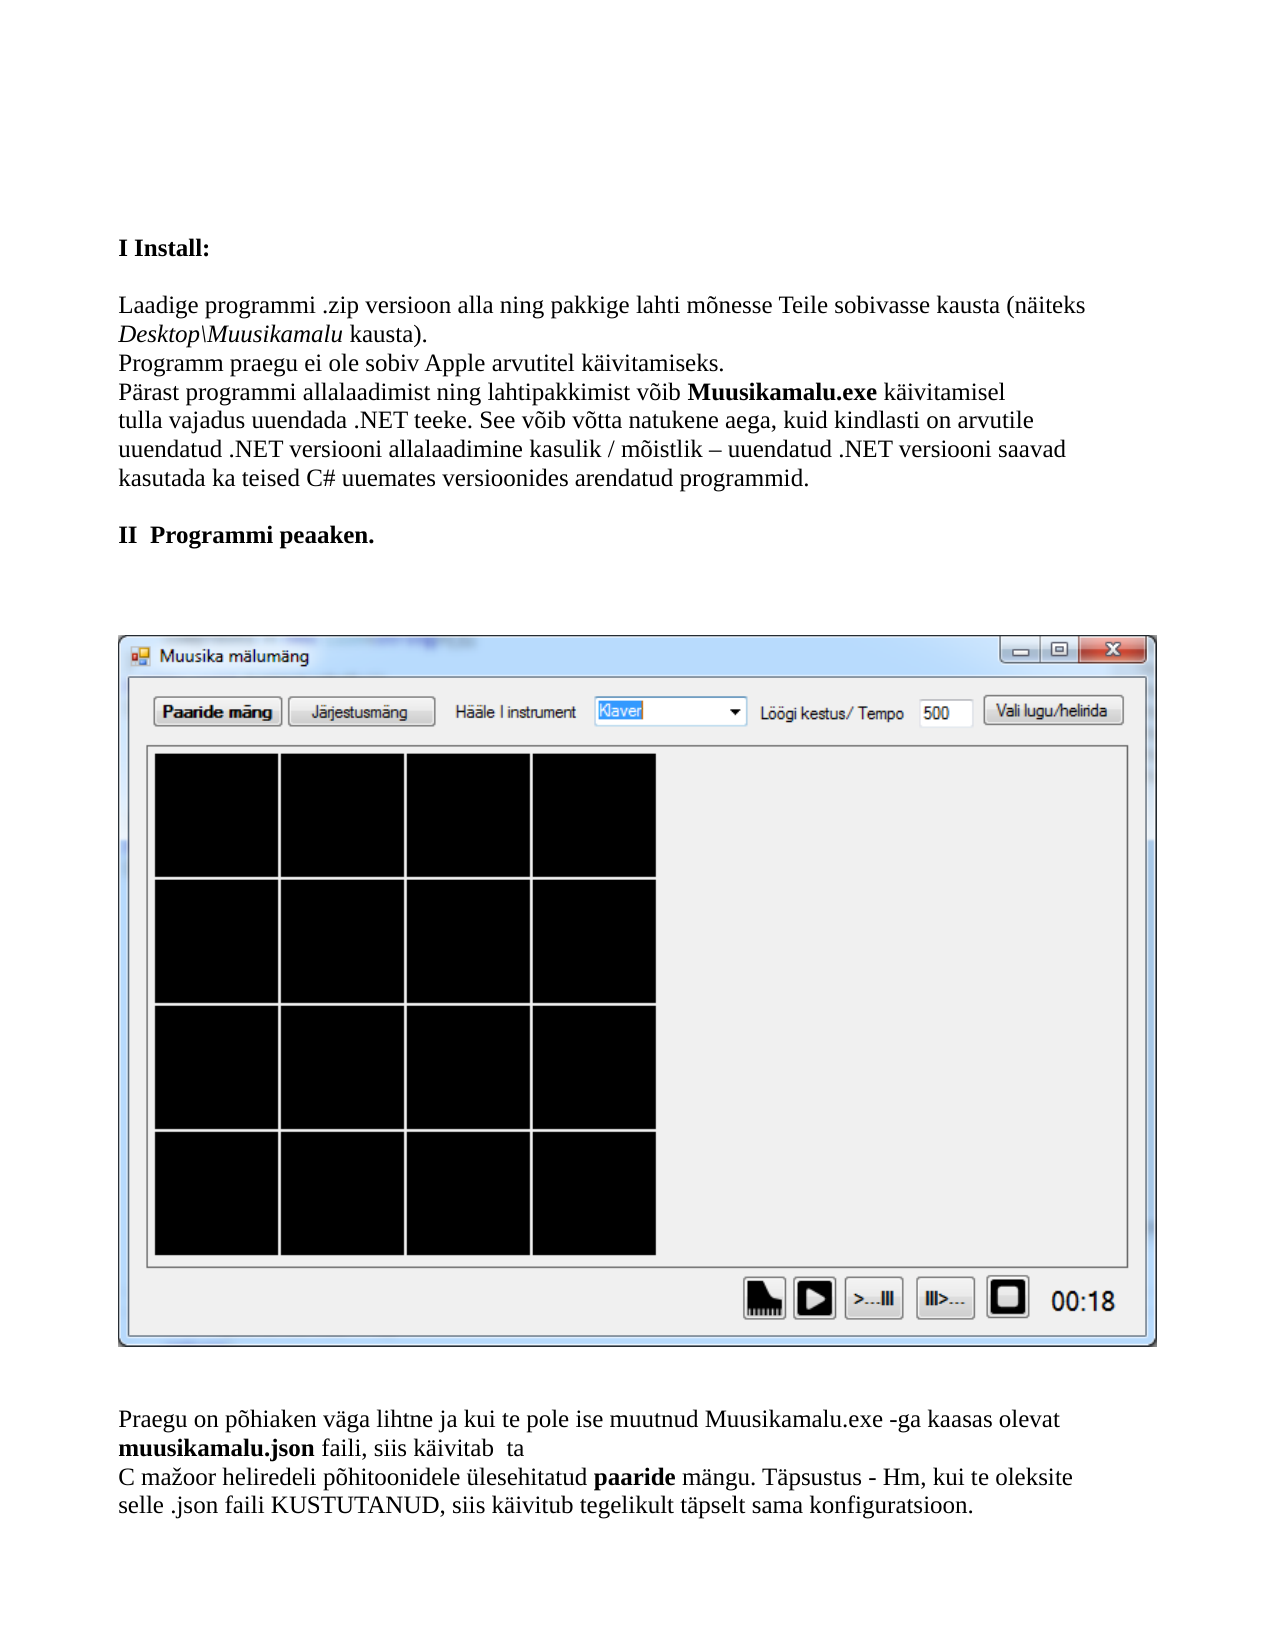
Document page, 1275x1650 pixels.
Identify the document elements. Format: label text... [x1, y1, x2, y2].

text Praegu on põhiaken väga lihtne ja kui te pole ise muutnud Muusikamalu.exe -ga kaasas olevat [118, 1404, 1157, 1433]
text Pärast programmi allalaadimist ning lahtipakkimist võib Muusikamalu.exe käivitamisel tulla vajadus uuendada .NET teeke. See võib võtta natukene aega, kuid kindlasti on arvutile uuendatud .NET versiooni allalaadimine kasulik / mõistlik – uuendatud .NET versiooni saavad kasutada ka teised C# uuemates versioonides arendatud programmid. [118, 377, 1157, 521]
text Laadige programmi .zip versioon alla ning pakkige lahti mõnesse Teile sobivasse kausta (näiteks Desktop\Muusikamalu kausta). [118, 291, 1157, 348]
text C mažoor heliredeli põhitoonidele ülesehitatud paaride mängu. Täpsustus - Hm, kui te oleksite selle .json faili KUSTUTANUD, siis käivitub tegelikult täpselt sama konfiguratsioon. [118, 1462, 1157, 1519]
picture [118, 635, 1157, 1347]
text II Programmi peaaken. [118, 521, 1157, 549]
text muusikamalu.json faili, siis käivitab ta [118, 1433, 1157, 1462]
text Programm praegu ei ole sobiv Apple arvutitel käivitamiseks. [118, 348, 1157, 377]
text I Install: [118, 233, 1157, 262]
